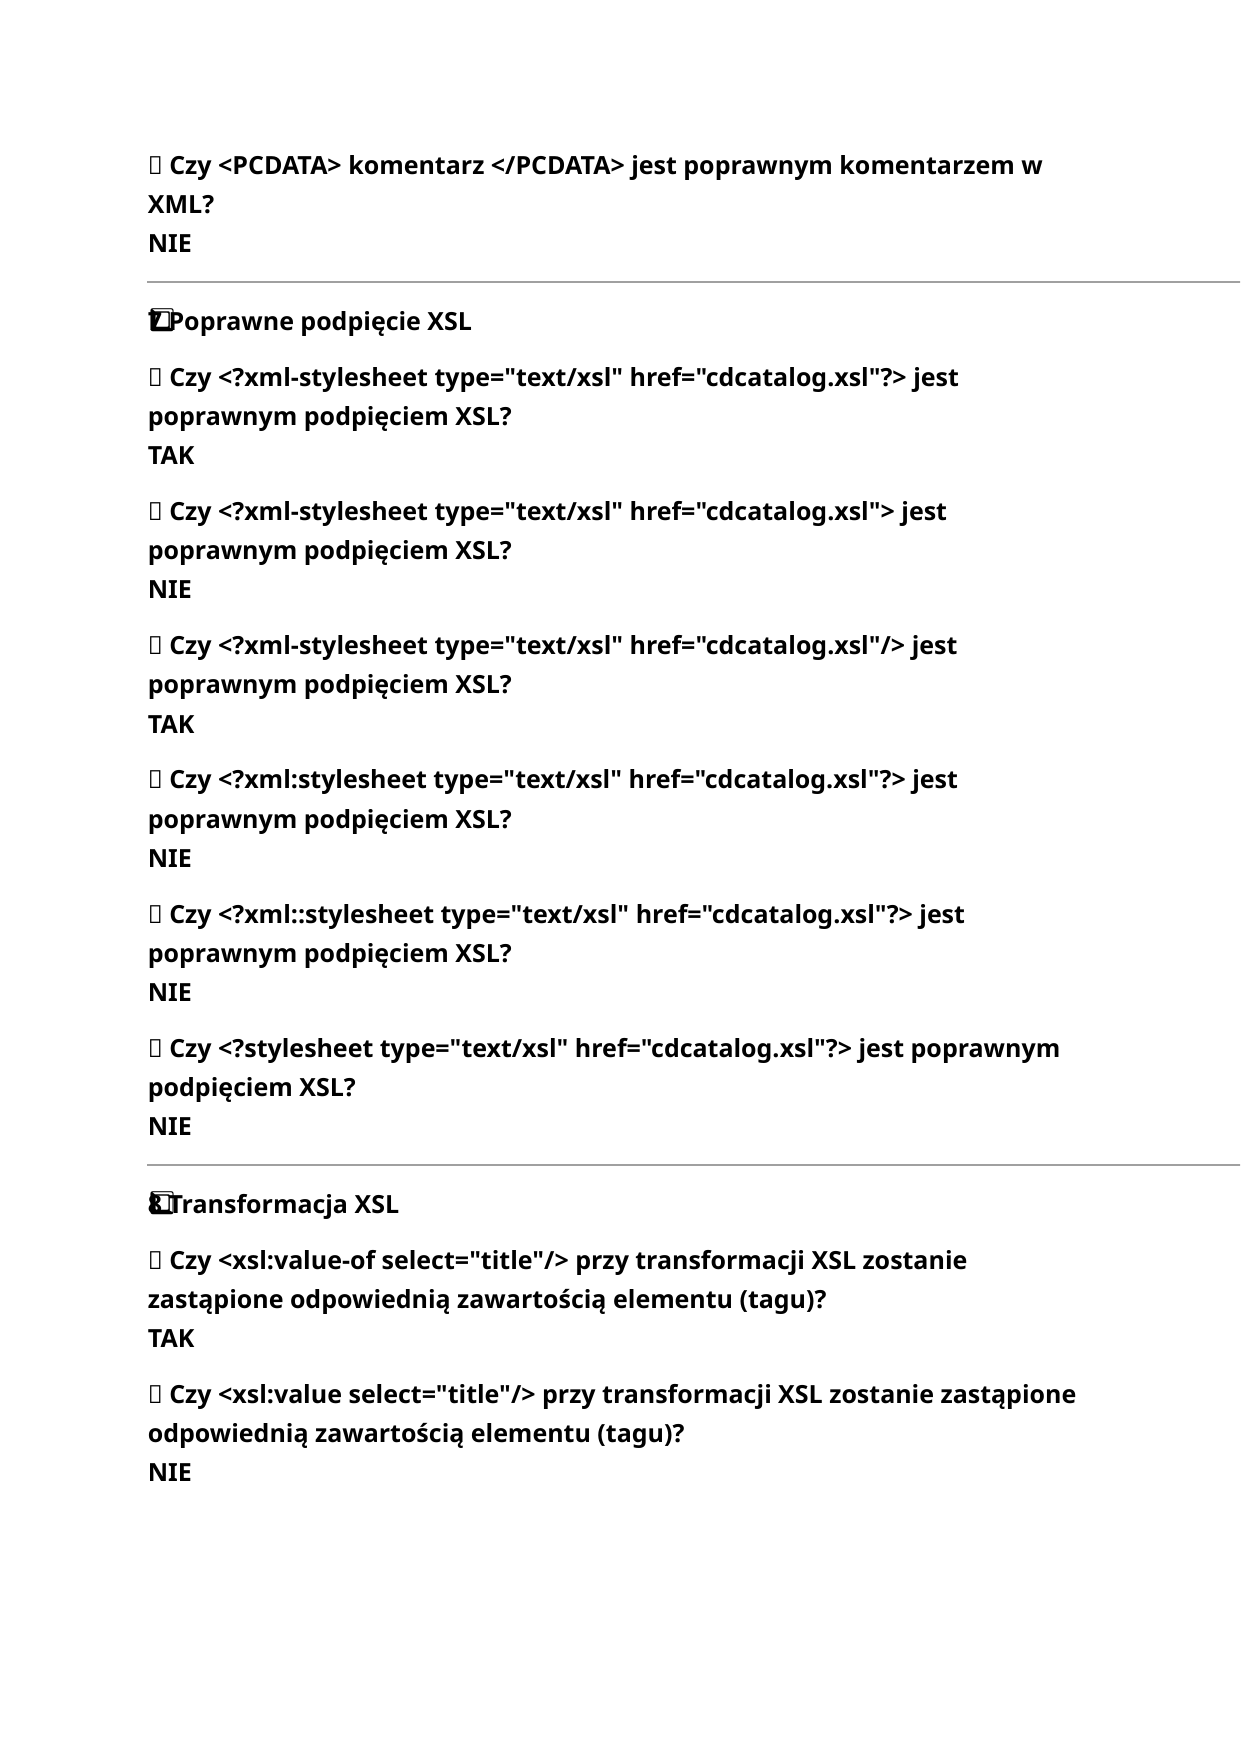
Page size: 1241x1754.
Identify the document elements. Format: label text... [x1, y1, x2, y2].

text ✅ Czy <xsl:value-of select="title"/> przy transformacji XSL zostanie zastąpione odpowiednią zawartością elementu (tagu)? TAK [148, 1243, 1093, 1355]
text 8️⃣ Transformacja XSL [148, 1187, 1093, 1221]
text ❌ Czy <PCDATA> komentarz </PCDATA> jest poprawnym komentarzem w XML? NIE [148, 148, 1093, 260]
text ✅ Czy <?xml-stylesheet type="text/xsl" href="cdcatalog.xsl"?> jest poprawnym podpięciem XSL? TAK [148, 360, 1093, 472]
text 7️⃣ Poprawne podpięcie XSL [148, 304, 1093, 338]
text ❌ Czy <?xml::stylesheet type="text/xsl" href="cdcatalog.xsl"?> jest poprawnym podpięciem XSL? NIE [148, 896, 1093, 1009]
text ❌ Czy <?xml:stylesheet type="text/xsl" href="cdcatalog.xsl"?> jest poprawnym podpięciem XSL? NIE [148, 762, 1093, 874]
text ❌ Czy <?stylesheet type="text/xsl" href="cdcatalog.xsl"?> jest poprawnym podpięciem XSL? NIE [148, 1031, 1093, 1143]
text ❌ Czy <xsl:value select="title"/> przy transformacji XSL zostanie zastąpione odpowiednią zawartością elementu (tagu)? NIE [148, 1377, 1093, 1489]
text ❌ Czy <?xml-stylesheet type="text/xsl" href="cdcatalog.xsl"> jest poprawnym podpięciem XSL? NIE [148, 494, 1093, 606]
text ✅ Czy <?xml-stylesheet type="text/xsl" href="cdcatalog.xsl"/> jest poprawnym podpięciem XSL? TAK [148, 628, 1093, 740]
